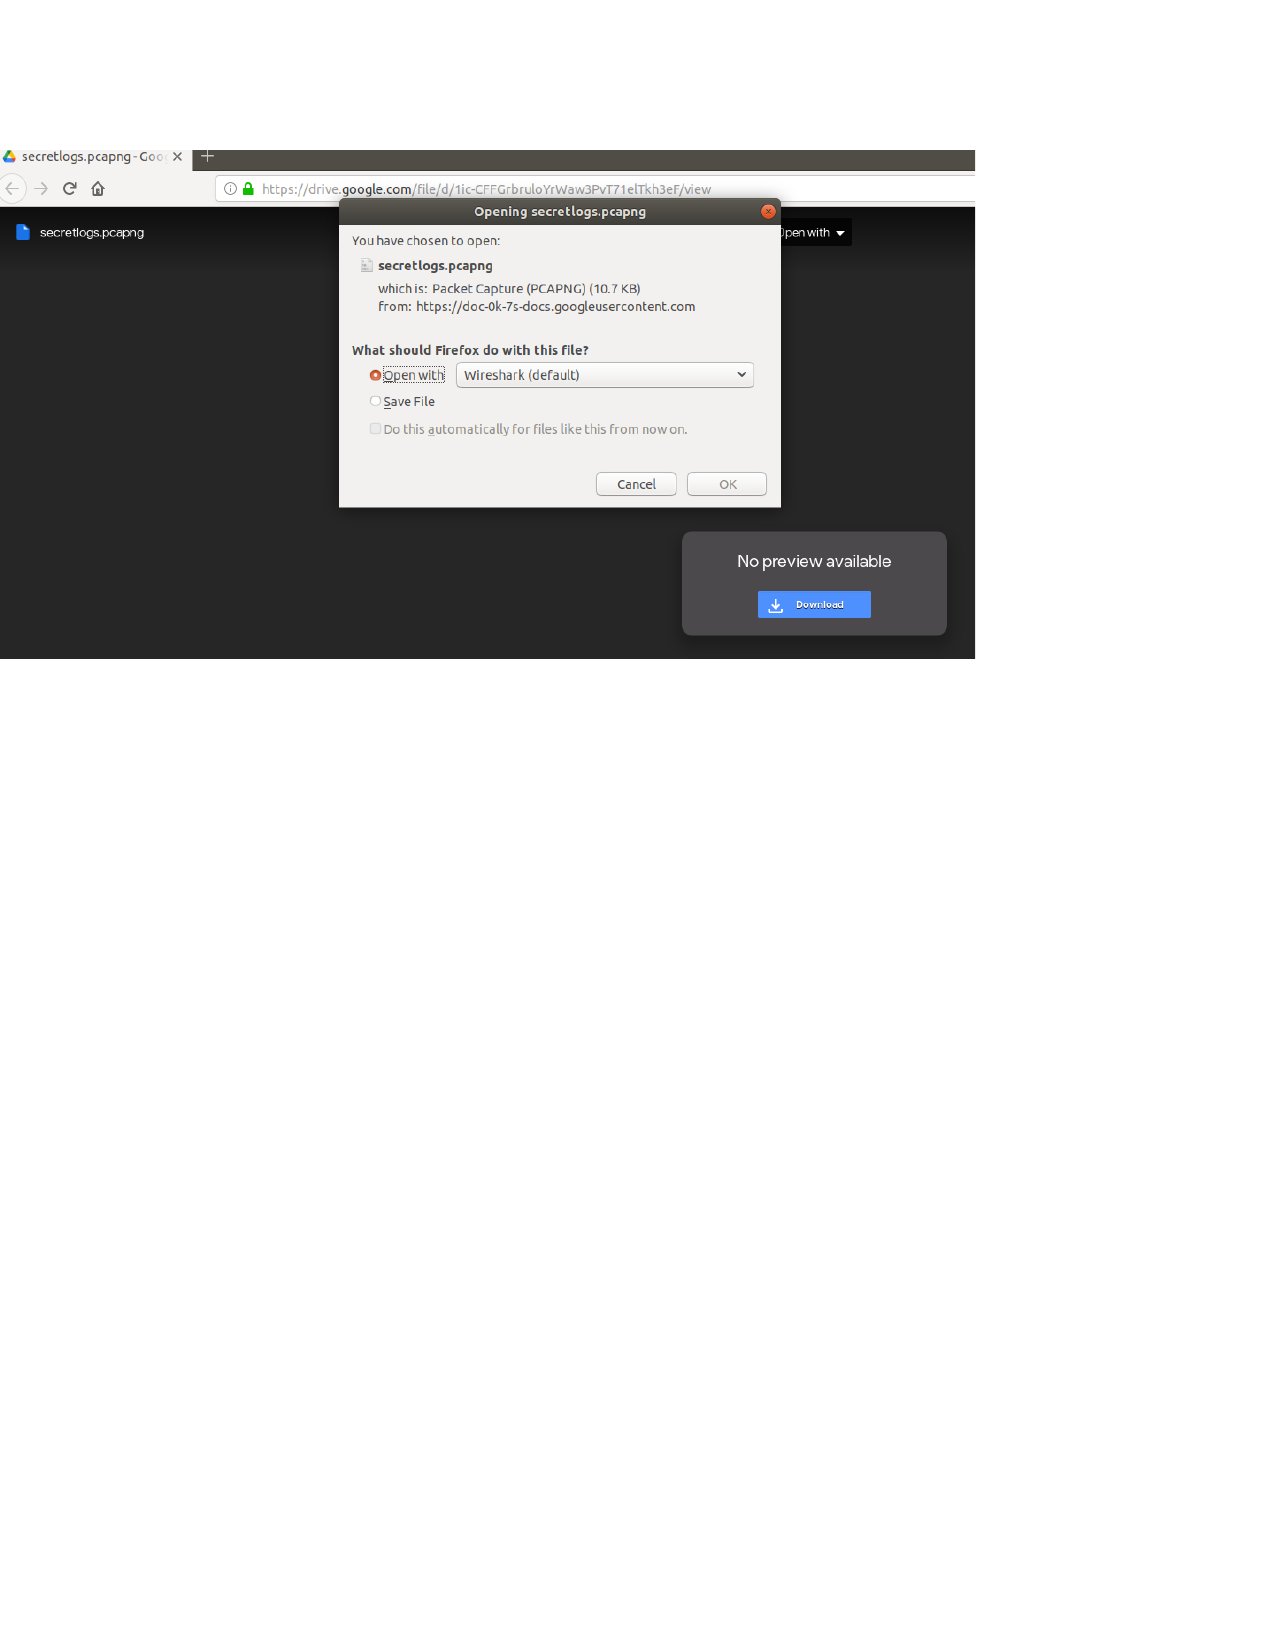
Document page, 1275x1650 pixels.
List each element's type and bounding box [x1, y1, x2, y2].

picture [0, 150, 976, 659]
